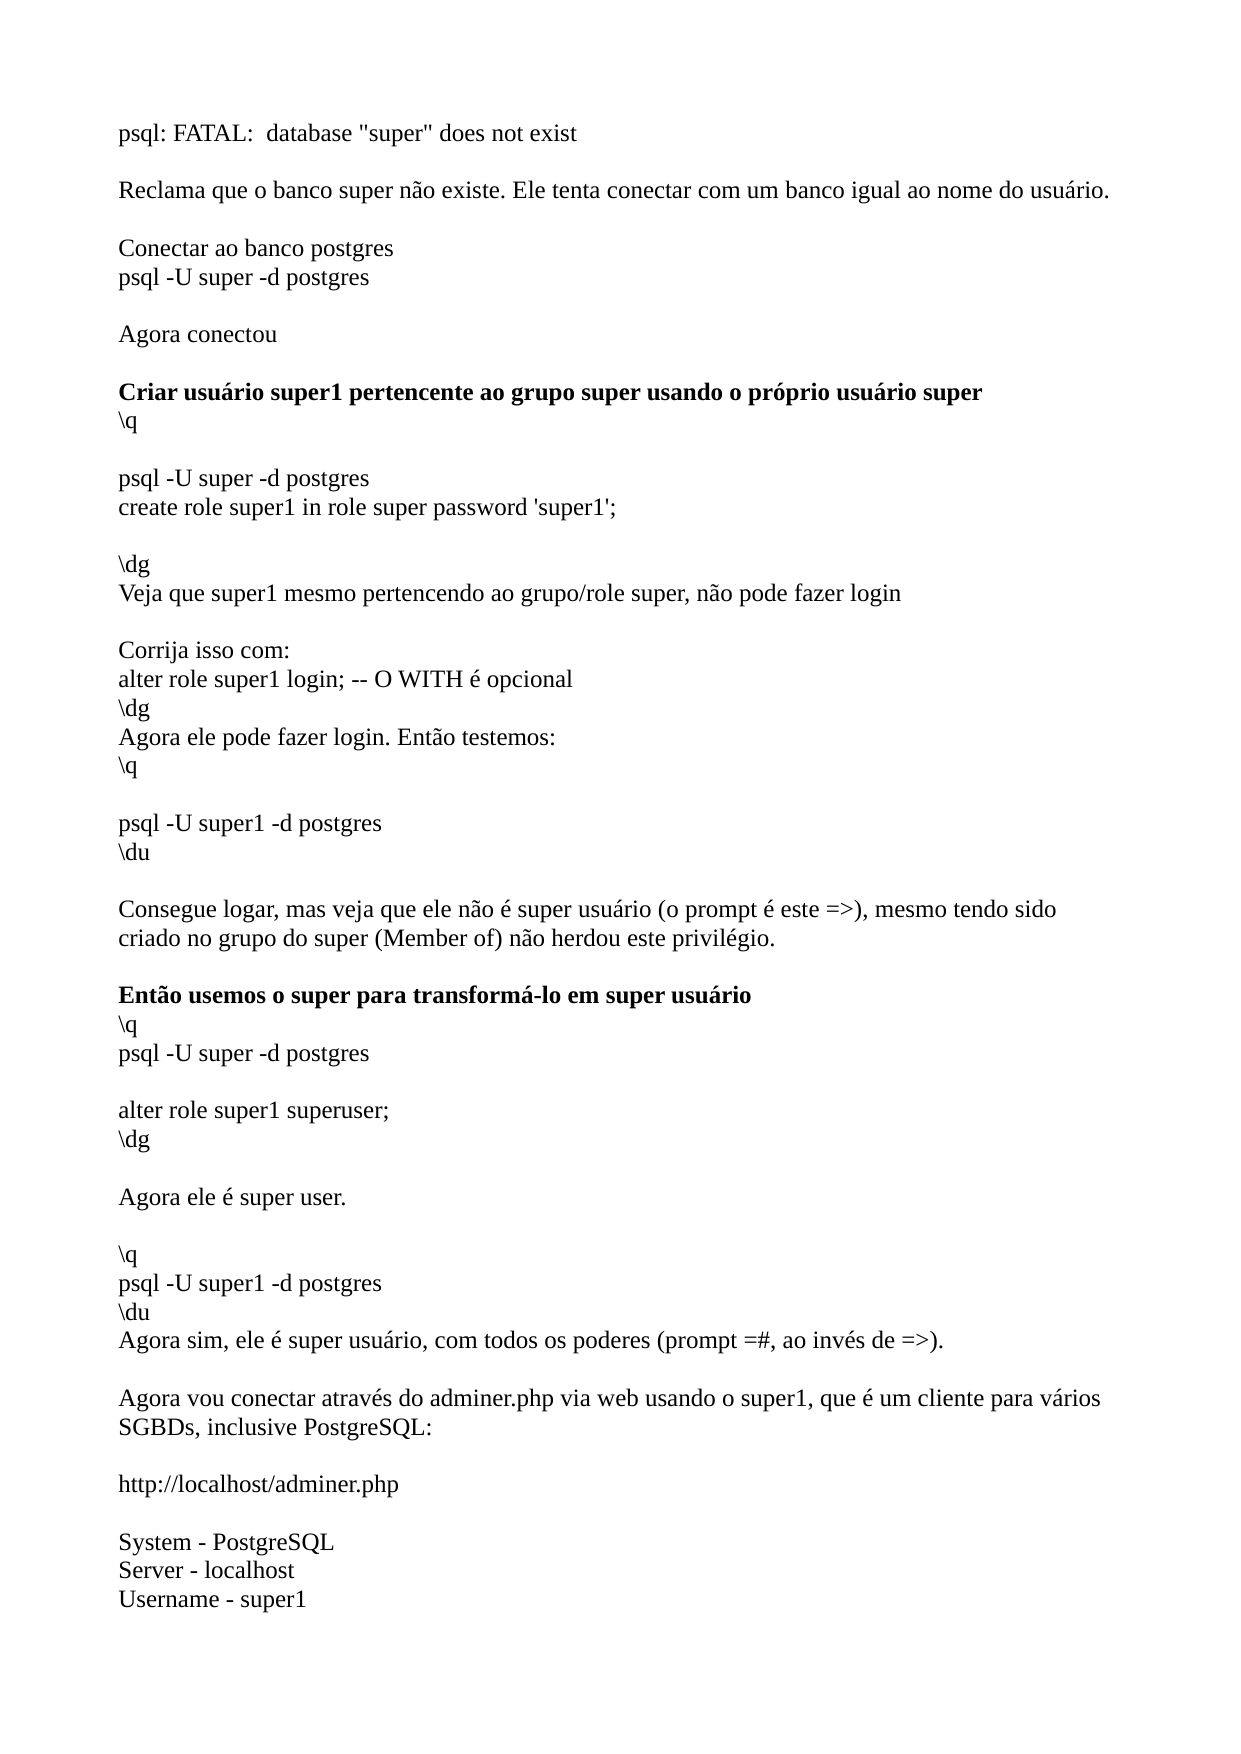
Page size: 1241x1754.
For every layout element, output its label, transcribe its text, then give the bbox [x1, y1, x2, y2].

text System - PostgreSQL [118, 1527, 1122, 1556]
text Consegue logar, mas veja que ele não é super usuário (o prompt é este =>), mesmo tendo sido criado no grupo do super (Member of) não herdou este privilégio. [118, 894, 1122, 952]
text \q [118, 406, 1122, 434]
text Agora ele pode fazer login. Então testemos: [118, 722, 1122, 751]
text create role super1 in role super password 'super1'; [118, 492, 1122, 521]
text Criar usuário super1 pertencente ao grupo super usando o próprio usuário super [118, 377, 1122, 406]
text \dg [118, 549, 1122, 578]
text psql: FATAL: database "super" does not exist [118, 118, 1122, 147]
text http://localhost/adminer.php [118, 1469, 1122, 1498]
text Então usemos o super para transformá-lo em super usuário [118, 981, 1122, 1009]
text \dg [118, 1124, 1122, 1153]
text Agora conectou [118, 319, 1122, 348]
text psql -U super -d postgres [118, 463, 1122, 492]
text Agora vou conectar através do adminer.php via web usando o super1, que é um cliente para vários SGBDs, inclusive PostgreSQL: [118, 1383, 1122, 1441]
text \du [118, 837, 1122, 866]
text Server - localhost [118, 1556, 1122, 1584]
text Conectar ao banco postgres [118, 233, 1122, 262]
text Agora ele é super user. [118, 1182, 1122, 1211]
text Corrija isso com: [118, 636, 1122, 664]
text \dg [118, 693, 1122, 722]
text Veja que super1 mesmo pertencendo ao grupo/role super, não pode fazer login [118, 578, 1122, 607]
text alter role super1 superuser; [118, 1096, 1122, 1124]
text \du [118, 1297, 1122, 1326]
text psql -U super1 -d postgres [118, 808, 1122, 837]
text psql -U super1 -d postgres [118, 1268, 1122, 1297]
text \q [118, 1239, 1122, 1268]
text psql -U super -d postgres [118, 1038, 1122, 1067]
text Reclama que o banco super não existe. Ele tenta conectar com um banco igual ao nome do usuário. [118, 176, 1122, 204]
text Username - super1 [118, 1584, 1122, 1613]
text alter role super1 login; -- O WITH é opcional [118, 664, 1122, 693]
text psql -U super -d postgres [118, 262, 1122, 291]
text \q [118, 751, 1122, 779]
text \q [118, 1009, 1122, 1038]
text Agora sim, ele é super usuário, com todos os poderes (prompt =#, ao invés de =>). [118, 1326, 1122, 1354]
